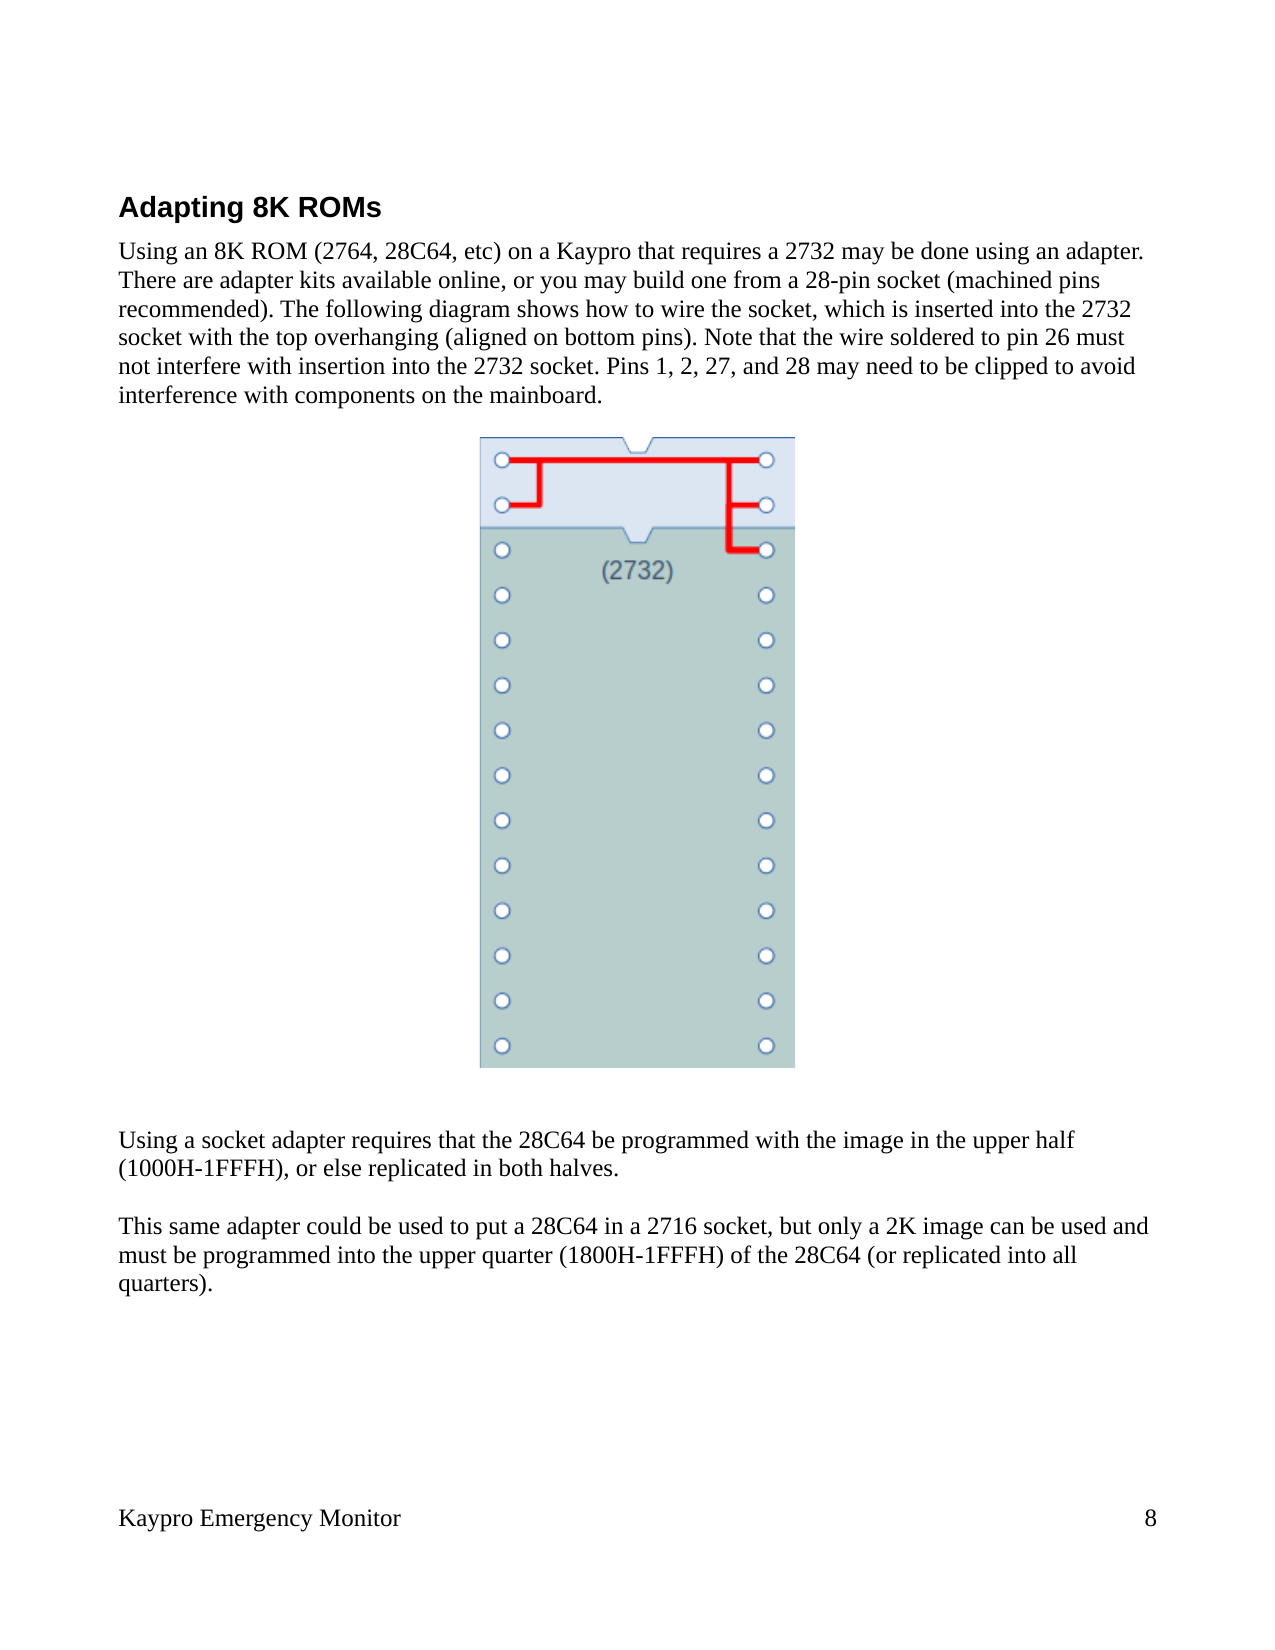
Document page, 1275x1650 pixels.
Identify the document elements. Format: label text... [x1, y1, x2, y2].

text This same adapter could be used to put a 28C64 in a 2716 socket, but only a 2K image can be used and must be programmed into the upper quarter (1800H-1FFFH) of the 28C64 (or replicated into all quarters). [118, 1211, 1157, 1297]
text Using a socket adapter requires that the 28C64 be programmed with the image in the upper half (1000H-1FFFH), or else replicated in both halves. [118, 1125, 1157, 1182]
subtitle Adapting 8K ROMs [118, 190, 1157, 224]
picture [479, 437, 796, 1068]
text Using an 8K ROM (2764, 28C64, etc) on a Kaypro that requires a 2732 may be done using an adapter. There are adapter kits available online, or you may build one from a 28-pin socket (machined pins recommended). The following diagram shows how to wire the socket, which is inserted into the 2732 socket with the top overhanging (aligned on bottom pins). Note that the wire soldered to pin 26 must not interfere with insertion into the 2732 socket. Pins 1, 2, 27, and 28 may need to be clipped to avoid interference with components on the mainboard. [118, 236, 1157, 409]
